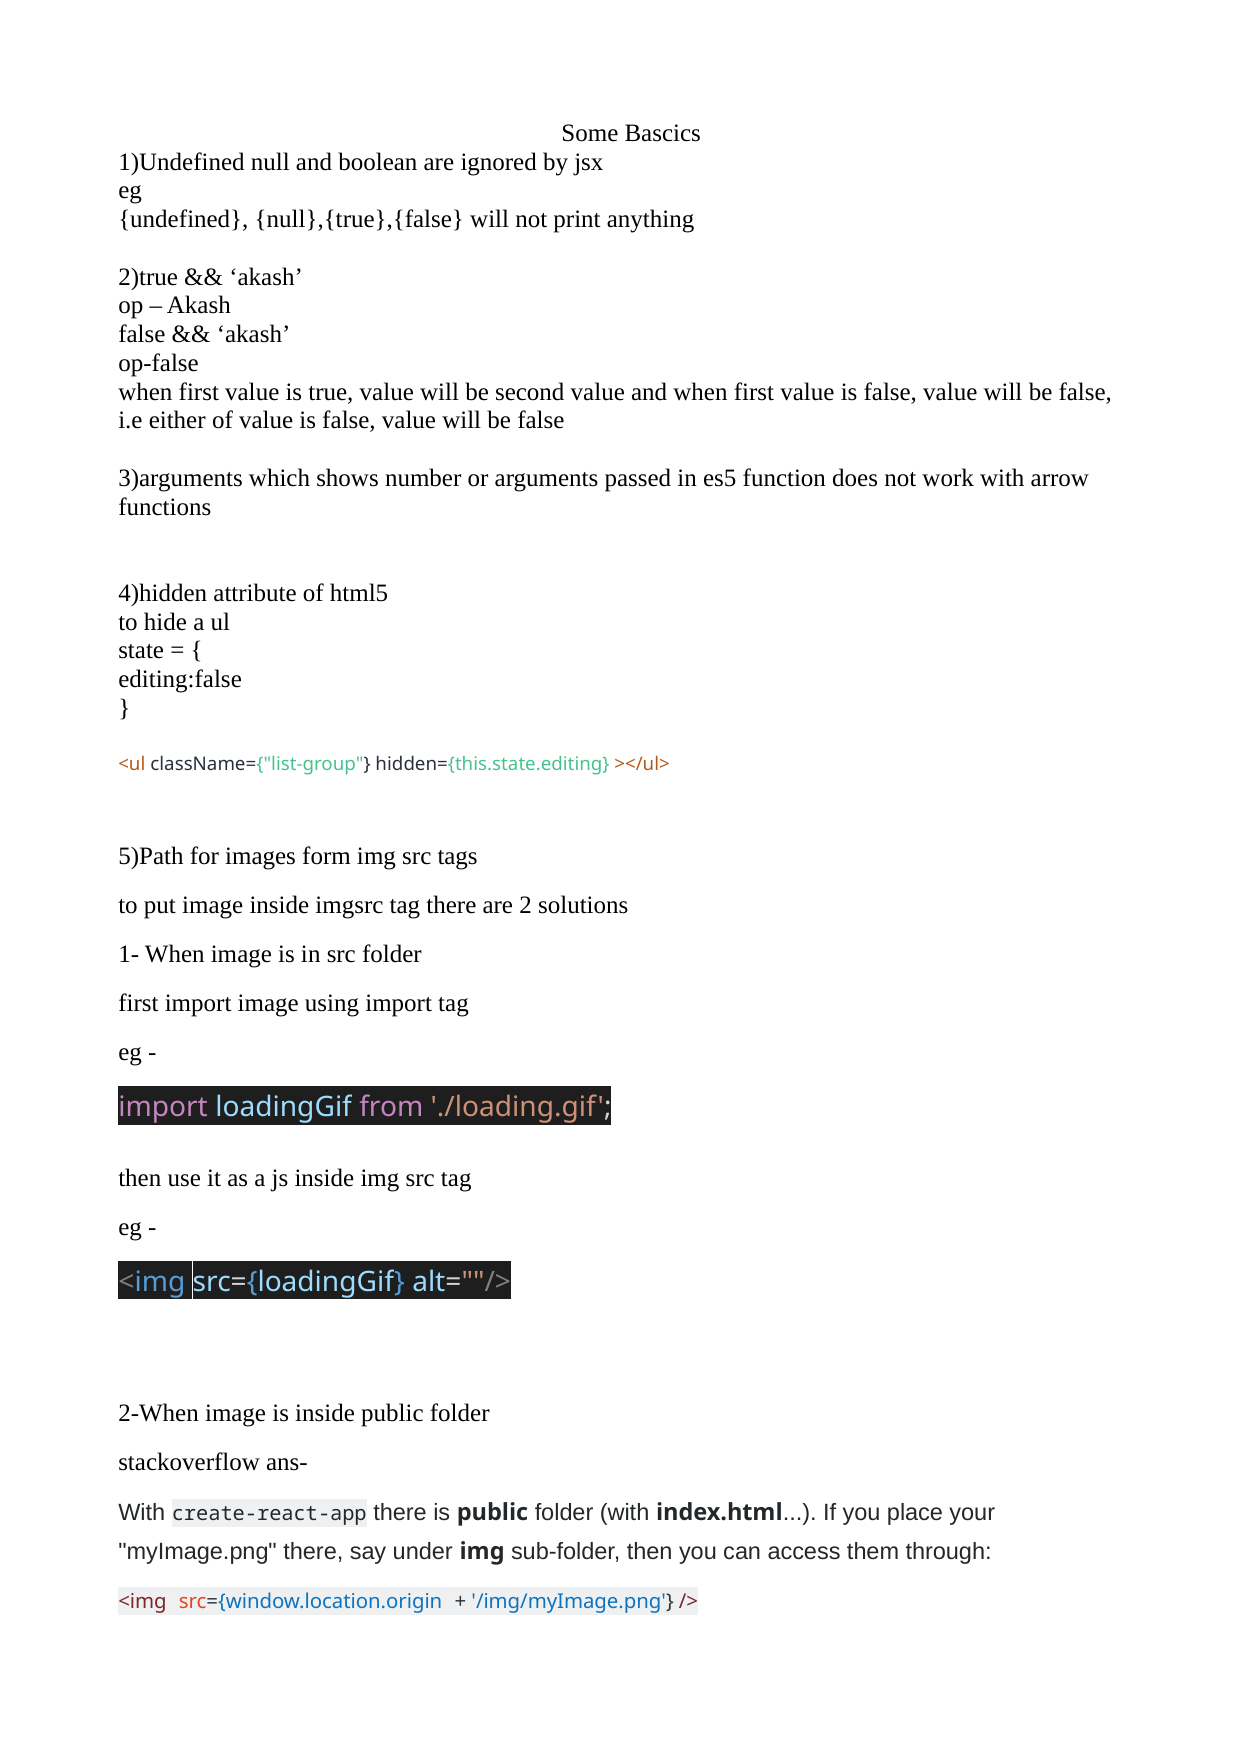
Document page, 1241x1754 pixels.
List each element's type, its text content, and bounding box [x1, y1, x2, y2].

text } [118, 693, 1122, 722]
text eg [118, 176, 1122, 204]
text 1- When image is in src folder [118, 939, 1122, 968]
text then use it as a js inside img src tag [118, 1163, 1122, 1192]
text 4)hidden attribute of html5 [118, 578, 1122, 607]
text when first value is true, value will be second value and when first value is false, value will be false, i.e either of value is false, value will be false [118, 377, 1122, 434]
text import loadingGif from './loading.gif'; [118, 1086, 1122, 1125]
text op-false [118, 348, 1122, 377]
text stackoverflow ans- [118, 1447, 1122, 1475]
text 5)Path for images form img src tags [118, 841, 1122, 870]
text <img src={window.location.origin + '/img/myImage.png'} /> [118, 1587, 1122, 1615]
text editing:false [118, 664, 1122, 693]
text 2-When image is inside public folder [118, 1398, 1122, 1426]
text {undefined}, {null},{true},{false} will not print anything [118, 204, 1122, 233]
text state = { [118, 636, 1122, 664]
text <img src={loadingGif} alt=""/> [118, 1261, 1122, 1299]
text false && ‘akash’ [118, 319, 1122, 348]
text eg - [118, 1037, 1122, 1066]
text first import image using import tag [118, 988, 1122, 1017]
text to put image inside imgsrc tag there are 2 solutions [118, 890, 1122, 919]
text eg - [118, 1212, 1122, 1241]
text <ul className={"list-group"} hidden={this.state.editing} ></ul> [118, 751, 1122, 776]
text 3)arguments which shows number or arguments passed in es5 function does not work with arrow functions [118, 463, 1122, 521]
text 2)true && ‘akash’ [118, 262, 1122, 291]
text to hide a ul [118, 607, 1122, 636]
text With create-react-app there is public folder (with index.html...). If you place your "myImage.png" there, say under img sub-folder, then you can access them through: [118, 1496, 1122, 1566]
text 1)Undefined null and boolean are ignored by jsx [118, 147, 1122, 176]
text Some Bascics [118, 118, 1122, 147]
text op – Akash [118, 291, 1122, 319]
